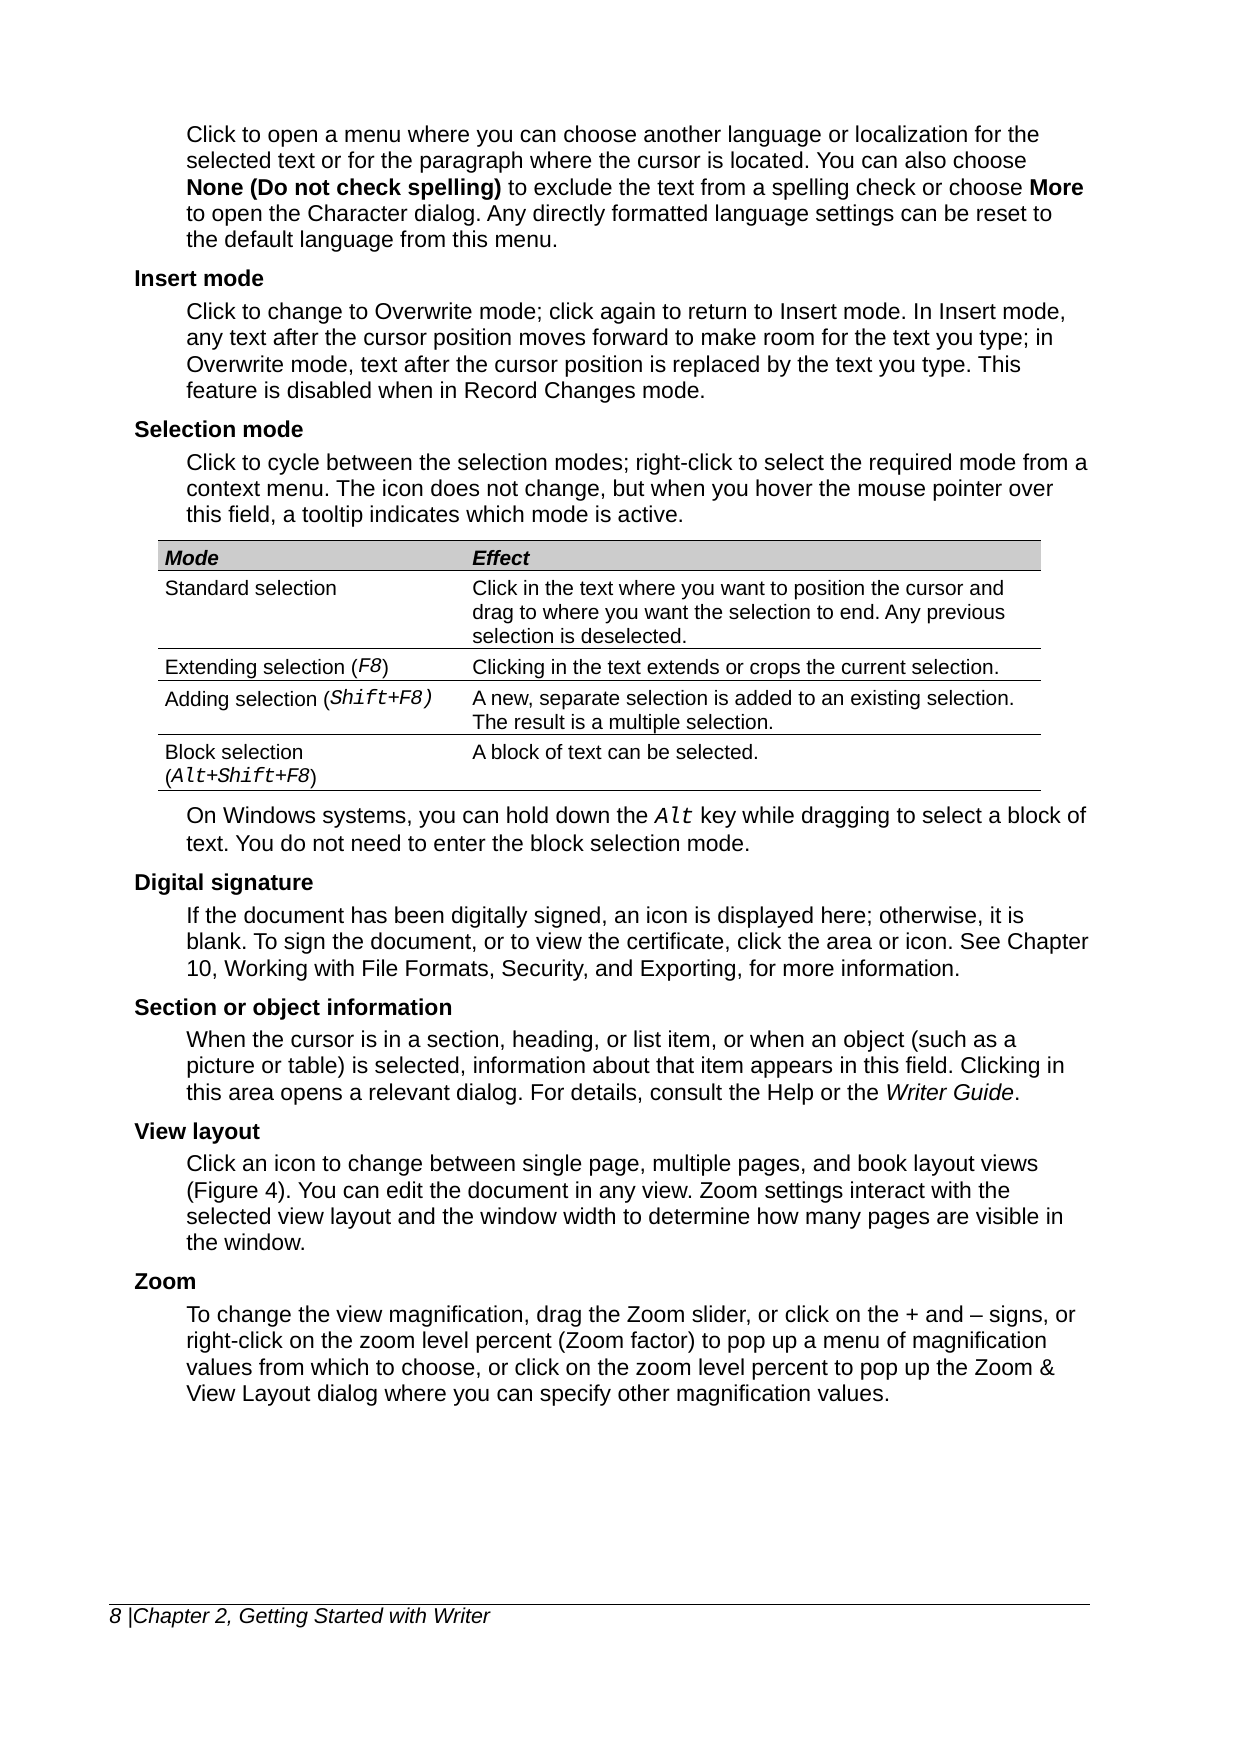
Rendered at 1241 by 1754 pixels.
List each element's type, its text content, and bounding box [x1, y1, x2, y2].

table_cell Standard selection [158, 571, 466, 648]
text Click an icon to change between single page, multiple pages, and book layout views (Figure 4). You can edit the document in any view. Zoom settings interact with the selected view layout and the window width to determine how many pages are visible in the window. [186, 1150, 1090, 1256]
table_cell Block selection (Alt+Shift+F8) [158, 735, 466, 789]
table_cell Clicking in the text extends or crops the current selection. [466, 649, 1041, 680]
text View layout [134, 1118, 1090, 1144]
table_cell Adding selection (Shift+F8) [158, 681, 466, 734]
text Selection mode [134, 416, 1090, 442]
table_cell A new, separate selection is added to an existing selection. The result is a multiple selection. [466, 681, 1041, 734]
table_header Effect [466, 541, 1041, 570]
table_cell Click in the text where you want to position the cursor and drag to where you want the selection to end. Any previous selection is deselected. [466, 571, 1041, 648]
text Click to open a menu where you can choose another language or localization for the selected text or for the paragraph where the cursor is located. You can also choose None (Do not check spelling) to exclude the text from a spelling check or choose More to open the Character dialog. Any directly formatted language settings can be reset to the default language from this menu. [186, 121, 1090, 253]
text To change the view magnification, drag the Zoom slider, or click on the + and – signs, or right-click on the zoom level percent (Zoom factor) to pop up a menu of magnification values from which to choose, or click on the zoom level percent to pop up the Zoom & View Layout dialog where you can specify other magnification values. [186, 1301, 1090, 1406]
text On Windows systems, you can hold down the Alt key while dragging to select a block of text. You do not need to enter the block selection mode. [186, 802, 1090, 857]
text If the document has been digitally signed, an icon is displayed here; otherwise, it is blank. To sign the document, or to view the certificate, click the area or icon. See Chapter 10, Working with File Formats, Security, and Exporting, for more information. [186, 902, 1090, 981]
table_cell Extending selection (F8) [158, 649, 466, 680]
text Click to cycle between the selection modes; right-click to select the required mode from a context menu. The icon does not change, but when you hover the mouse pointer over this field, a tooltip indicates which mode is active. [186, 448, 1090, 527]
text Click to change to Overwrite mode; click again to return to Insert mode. In Insert mode, any text after the cursor position moves forward to make room for the text you type; in Overwrite mode, text after the cursor position is replaced by the text you type. This feature is disabled when in Record Changes mode. [186, 298, 1090, 403]
table_header Mode [158, 541, 466, 570]
text Digital signature [134, 869, 1090, 896]
text Zoom [134, 1268, 1090, 1294]
table_cell A block of text can be selected. [466, 735, 1041, 789]
text Insert mode [134, 265, 1090, 292]
text When the cursor is in a section, heading, or list item, or when an object (such as a picture or table) is selected, information about that item appears in this field. Clicking in this area opens a relevant dialog. For details, consult the Help or the Writer Guide. [186, 1026, 1090, 1105]
text Section or object information [134, 993, 1090, 1020]
